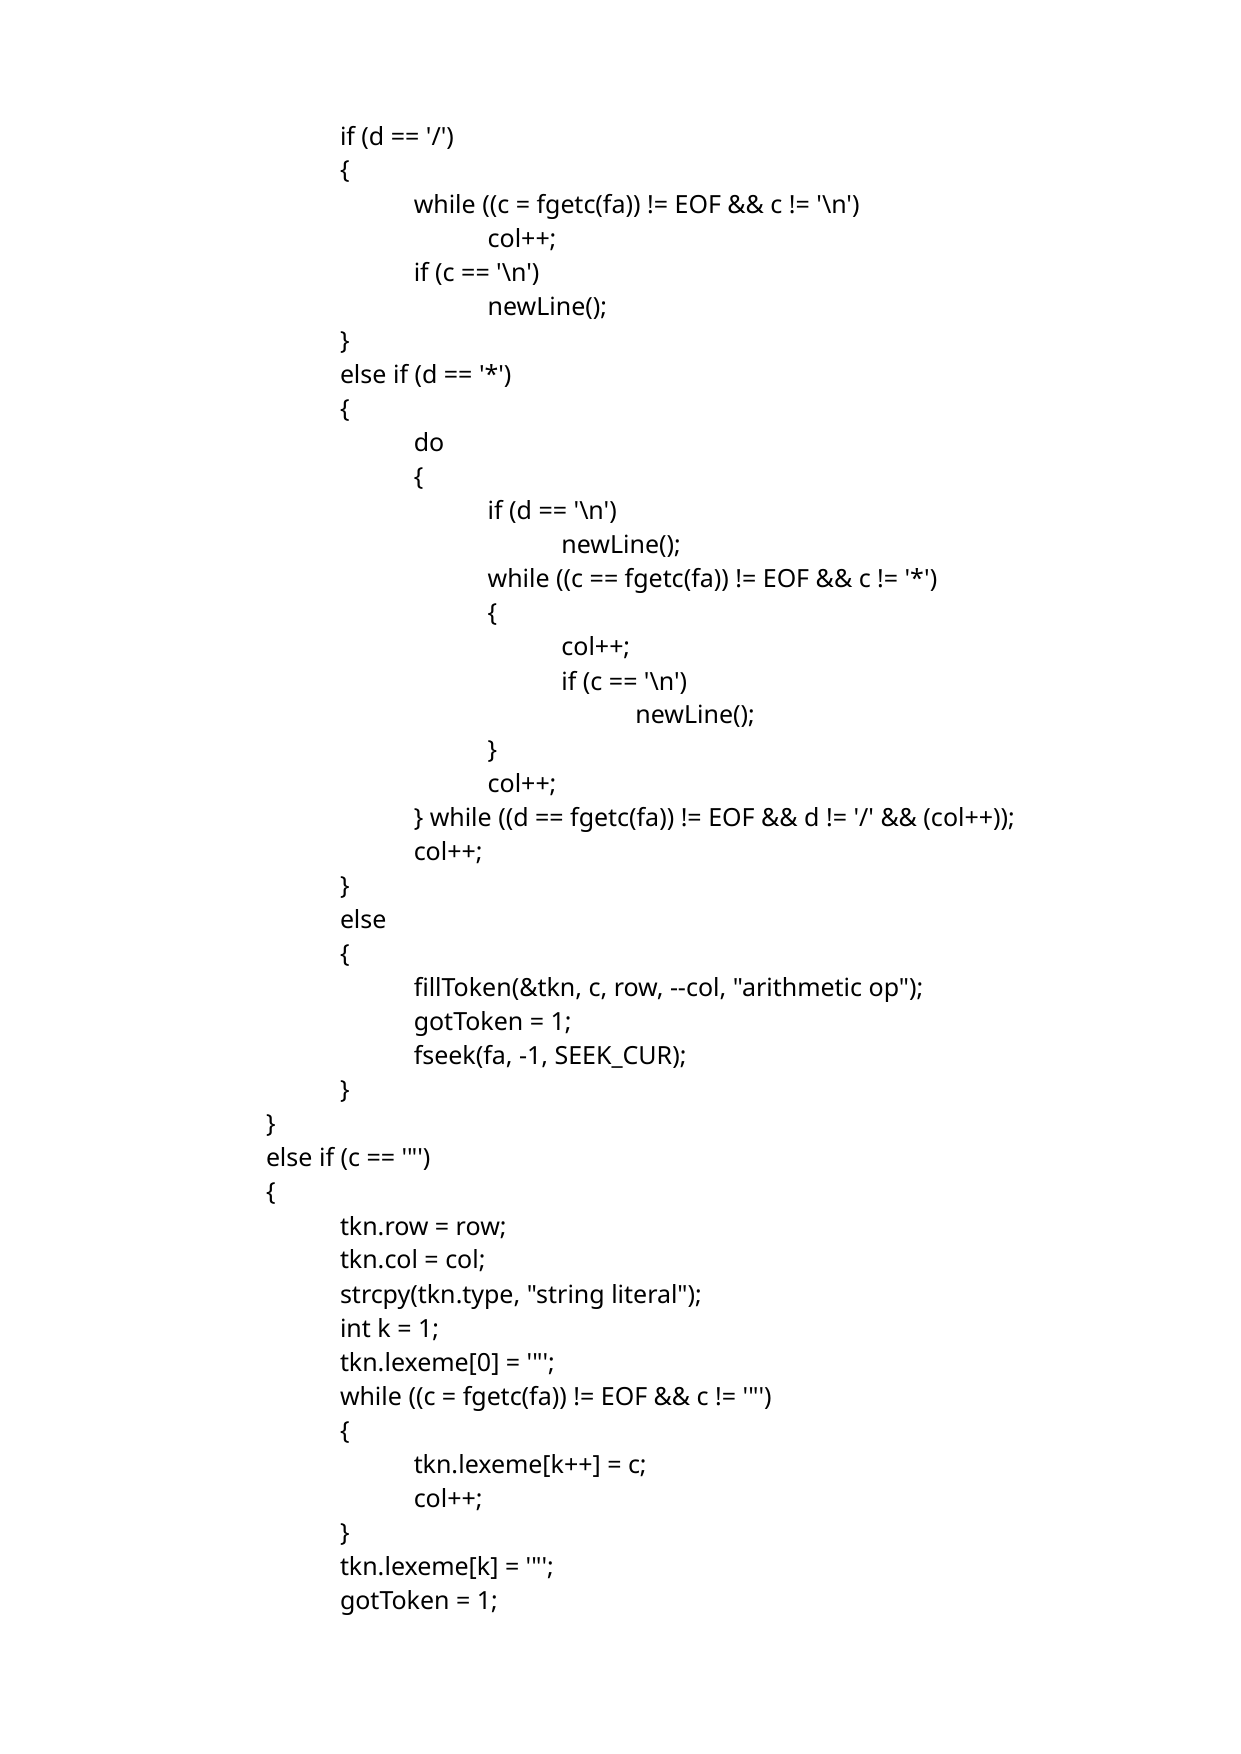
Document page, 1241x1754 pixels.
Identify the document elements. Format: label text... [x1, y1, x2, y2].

text newLine(); [118, 697, 1122, 731]
text tkn.lexeme[0] = '"'; [118, 1344, 1122, 1378]
text tkn.row = row; [118, 1208, 1122, 1242]
text } while ((d == fgetc(fa)) != EOF && d != '/' && (col++)); [118, 799, 1122, 833]
text tkn.col = col; [118, 1242, 1122, 1276]
text tkn.lexeme[k] = '"'; [118, 1549, 1122, 1583]
text else [118, 902, 1122, 936]
text gotToken = 1; [118, 1583, 1122, 1617]
text fseek(fa, -1, SEEK_CUR); [118, 1038, 1122, 1072]
text tkn.lexeme[k++] = c; [118, 1447, 1122, 1481]
text col++; [118, 833, 1122, 867]
text } [118, 1515, 1122, 1549]
text } [118, 322, 1122, 357]
text if (c == '\n') [118, 663, 1122, 697]
text while ((c = fgetc(fa)) != EOF && c != '\n') [118, 186, 1122, 220]
text { [118, 595, 1122, 629]
text int k = 1; [118, 1310, 1122, 1344]
text fillToken(&tkn, c, row, --col, "arithmetic op"); [118, 970, 1122, 1004]
text { [118, 391, 1122, 425]
text { [118, 1412, 1122, 1447]
text while ((c == fgetc(fa)) != EOF && c != '*') [118, 561, 1122, 595]
text } [118, 1106, 1122, 1140]
text do [118, 425, 1122, 459]
text else if (d == '*') [118, 357, 1122, 391]
text { [118, 936, 1122, 970]
text } [118, 731, 1122, 765]
text col++; [118, 765, 1122, 799]
text { [118, 1174, 1122, 1208]
text gotToken = 1; [118, 1004, 1122, 1038]
text newLine(); [118, 527, 1122, 561]
text if (d == '/') [118, 118, 1122, 152]
text col++; [118, 1481, 1122, 1515]
text newLine(); [118, 288, 1122, 322]
text else if (c == '"') [118, 1140, 1122, 1174]
text { [118, 459, 1122, 493]
text } [118, 1072, 1122, 1106]
text strcpy(tkn.type, "string literal"); [118, 1276, 1122, 1310]
text if (d == '\n') [118, 493, 1122, 527]
text if (c == '\n') [118, 254, 1122, 288]
text { [118, 152, 1122, 186]
text col++; [118, 220, 1122, 254]
text col++; [118, 629, 1122, 663]
text while ((c = fgetc(fa)) != EOF && c != '"') [118, 1378, 1122, 1412]
text } [118, 867, 1122, 902]
